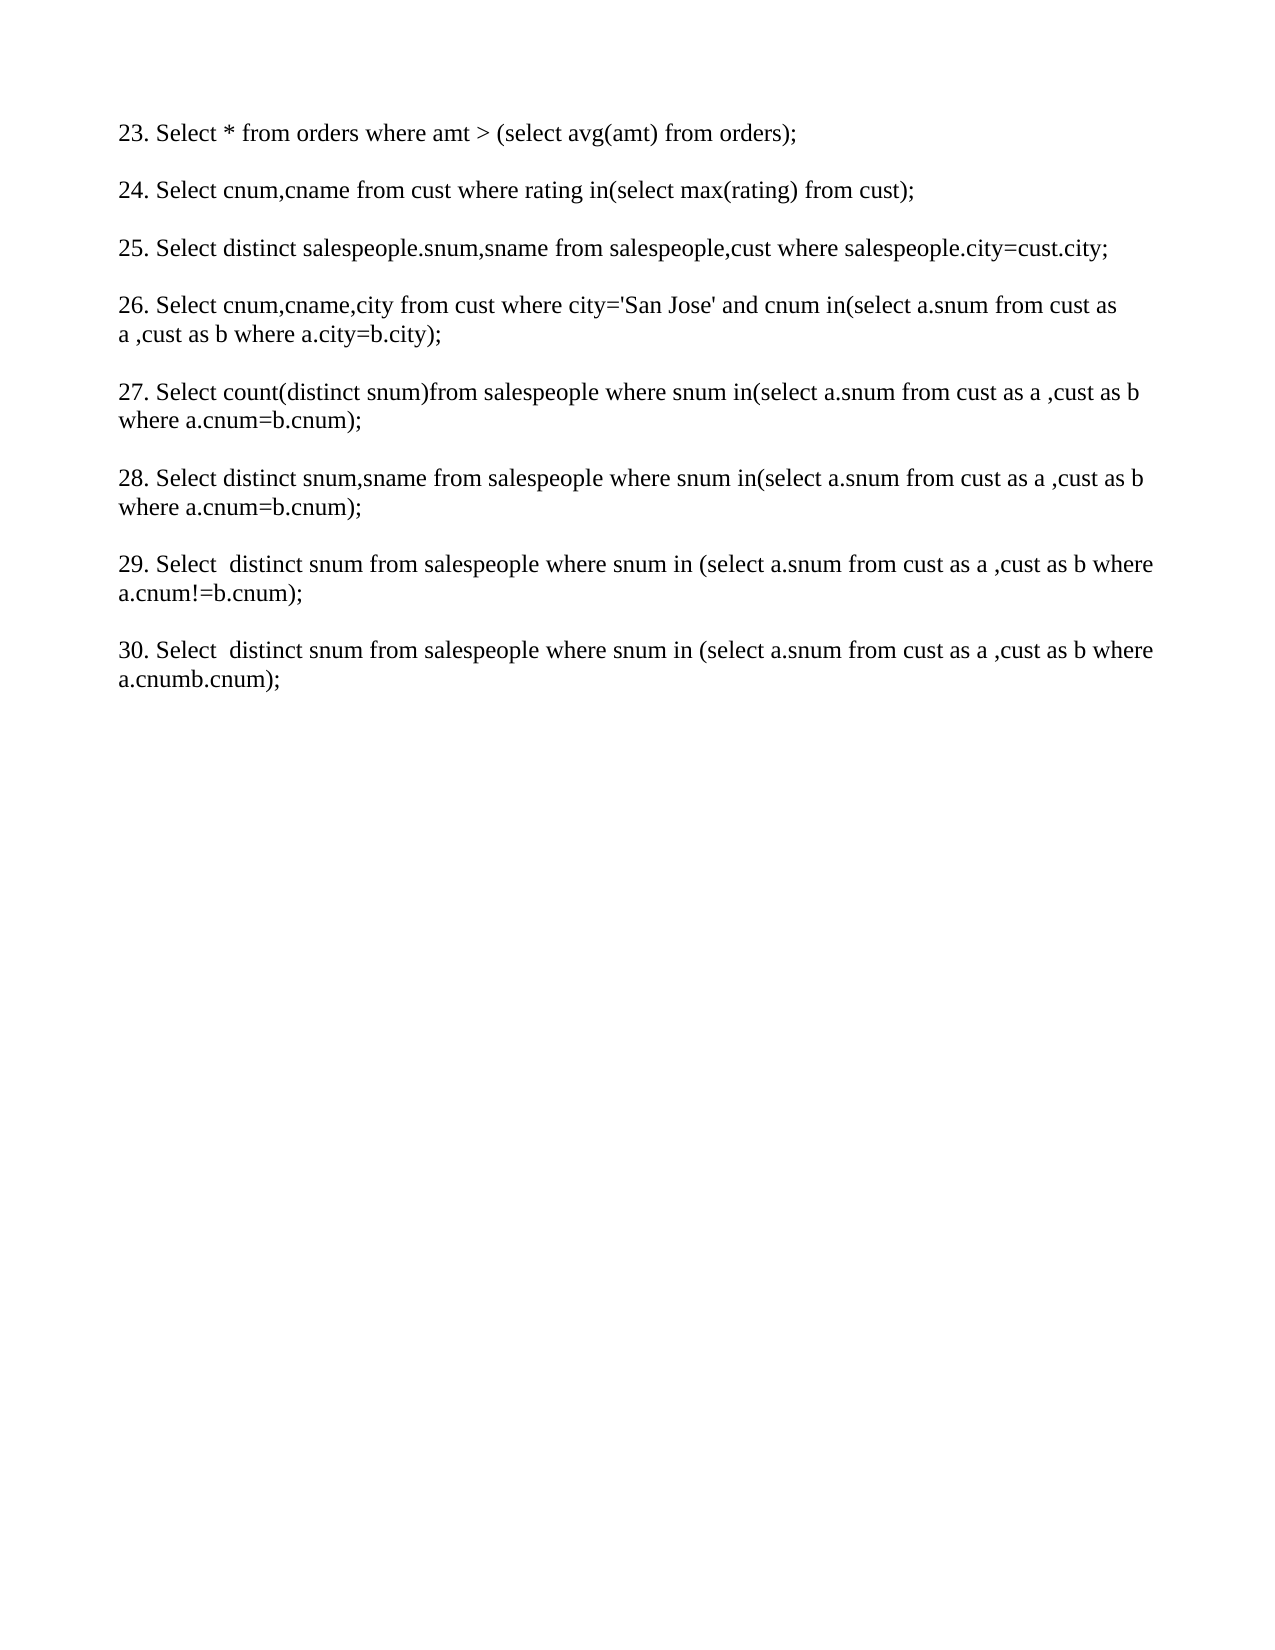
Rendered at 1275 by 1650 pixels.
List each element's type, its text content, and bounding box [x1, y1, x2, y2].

text 23. Select * from orders where amt > (select avg(amt) from orders); [118, 118, 1157, 147]
text 27. Select count(distinct snum)from salespeople where snum in(select a.snum from cust as a ,cust as b where a.cnum=b.cnum); [118, 377, 1157, 434]
text 26. Select cnum,cname,city from cust where city='San Jose' and cnum in(select a.snum from cust as a ,cust as b where a.city=b.city); [118, 291, 1157, 348]
text 24. Select cnum,cname from cust where rating in(select max(rating) from cust); [118, 176, 1157, 204]
text 29. Select distinct snum from salespeople where snum in (select a.snum from cust as a ,cust as b where a.cnum!=b.cnum); [118, 549, 1157, 607]
text 28. Select distinct snum,sname from salespeople where snum in(select a.snum from cust as a ,cust as b where a.cnum=b.cnum); [118, 463, 1157, 521]
text 25. Select distinct salespeople.snum,sname from salespeople,cust where salespeople.city=cust.city; [118, 233, 1157, 262]
text 30. Select distinct snum from salespeople where snum in (select a.snum from cust as a ,cust as b where a.cnumb.cnum); [118, 636, 1157, 693]
